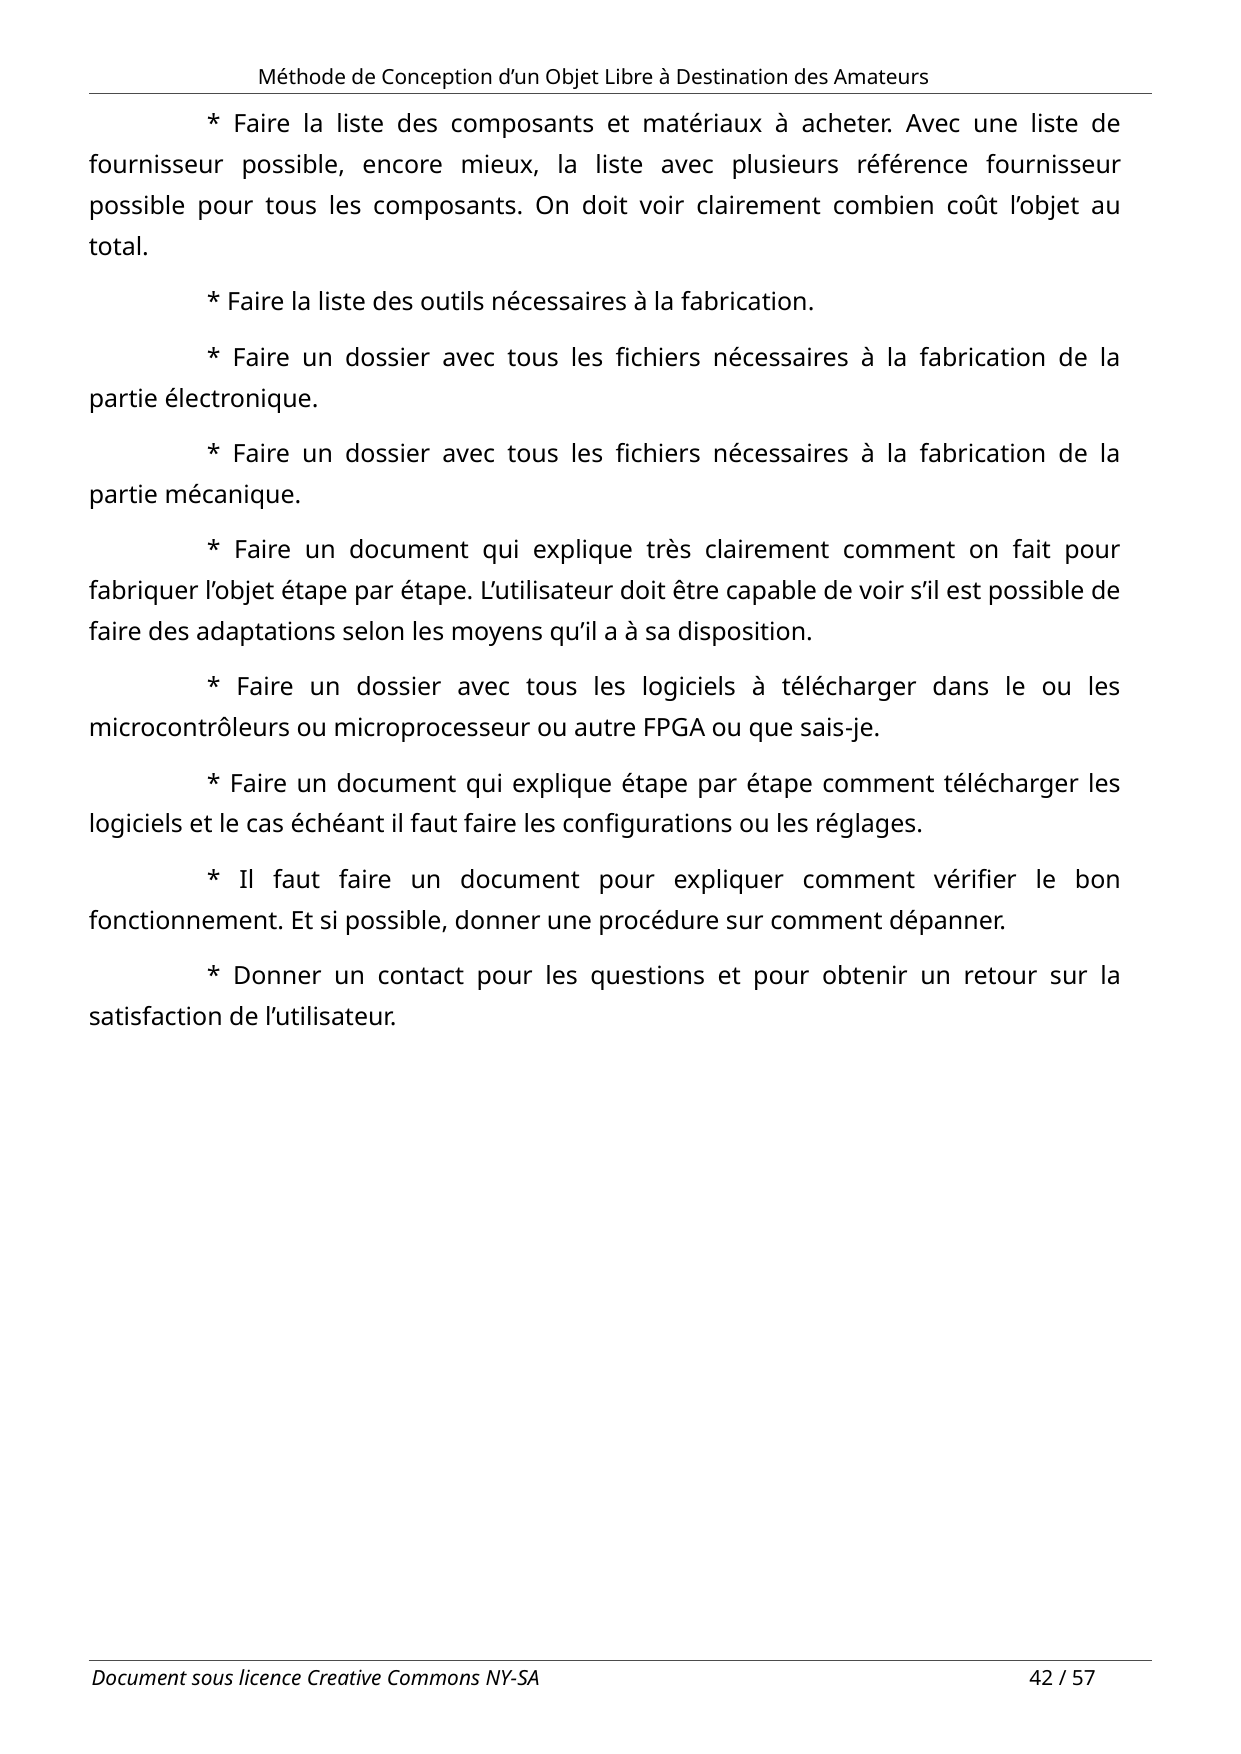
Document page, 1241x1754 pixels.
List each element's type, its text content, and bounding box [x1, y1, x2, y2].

text * Faire la liste des outils nécessaires à la fabrication. [88, 284, 1122, 318]
text * Donner un contact pour les questions et pour obtenir un retour sur la satisfaction de l’utilisateur. [88, 958, 1122, 1033]
text * Faire un dossier avec tous les fichiers nécessaires à la fabrication de la partie électronique. [88, 339, 1122, 414]
text * Il faut faire un document pour expliquer comment vérifier le bon fonctionnement. Et si possible, donner une procédure sur comment dépanner. [88, 862, 1122, 936]
text * Faire un dossier avec tous les logiciels à télécharger dans le ou les microcontrôleurs ou microprocesseur ou autre FPGA ou que sais‑je. [88, 669, 1122, 744]
text * Faire un document qui explique étape par étape comment télécharger les logiciels et le cas échéant il faut faire les configurations ou les réglages. [88, 765, 1122, 840]
text * Faire la liste des composants et matériaux à acheter. Avec une liste de fournisseur possible, encore mieux, la liste avec plusieurs référence fournisseur possible pour tous les composants. On doit voir clairement combien coût l’objet au total. [88, 106, 1122, 263]
text * Faire un dossier avec tous les fichiers nécessaires à la fabrication de la partie mécanique. [88, 436, 1122, 511]
text * Faire un document qui explique très clairement comment on fait pour fabriquer l’objet étape par étape. L’utilisateur doit être capable de voir s’il est possible de faire des adaptations selon les moyens qu’il a à sa disposition. [88, 532, 1122, 648]
